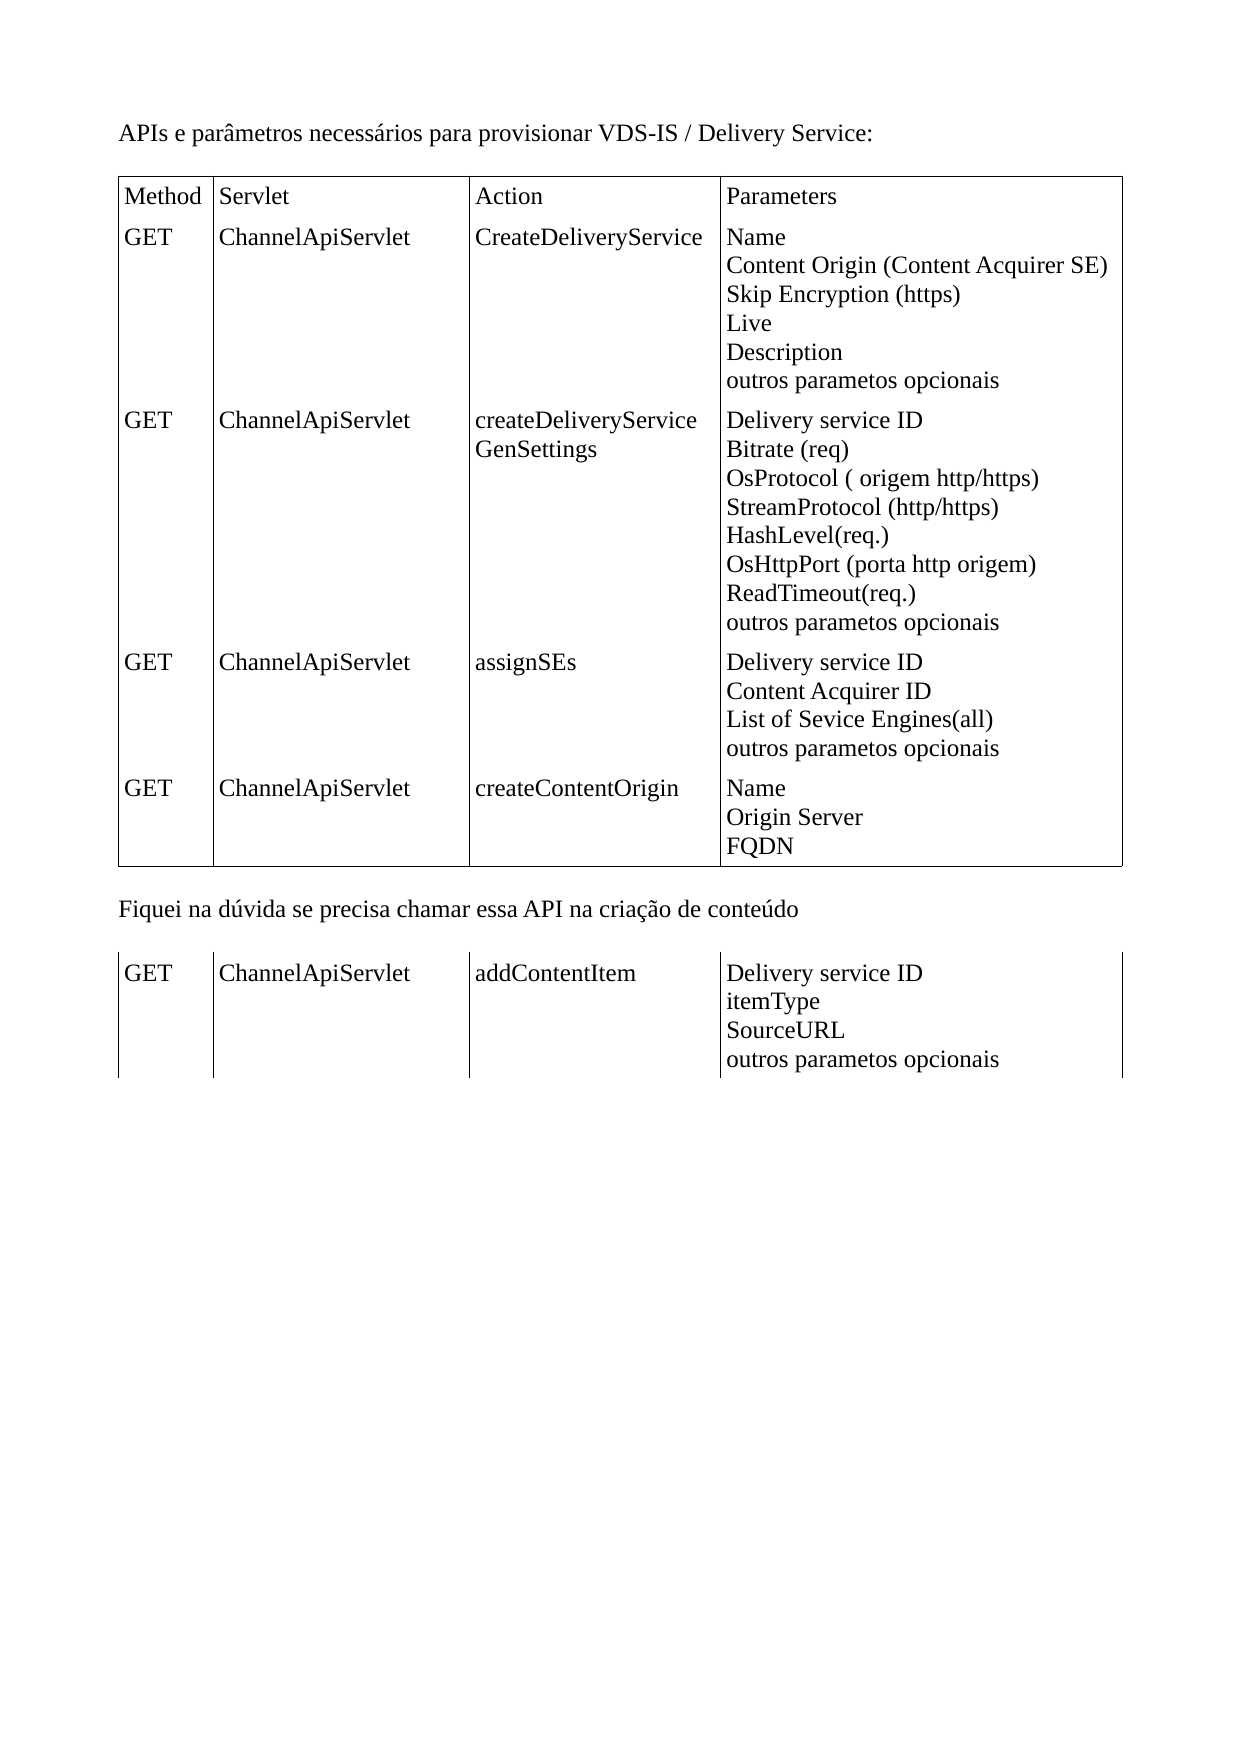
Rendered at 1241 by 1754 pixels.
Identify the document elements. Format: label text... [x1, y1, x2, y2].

table_cell Delivery service ID Content Acquirer ID List of Sevice Engines(all) outros parametos opcionais [721, 641, 1122, 768]
table_header Parameters [721, 177, 1122, 216]
table_header Action [470, 177, 720, 216]
text APIs e parâmetros necessários para provisionar VDS-IS / Delivery Service: [118, 118, 1122, 147]
table_header addContentItem [470, 952, 720, 1078]
table_cell GET [119, 641, 213, 768]
table_cell ChannelApiServlet [214, 768, 469, 866]
table_cell createContentOrigin [470, 768, 720, 866]
table_cell GET [119, 216, 213, 400]
table_header Method [119, 177, 213, 216]
table_cell createDeliveryServiceGenSettings [470, 400, 720, 641]
table_header Servlet [214, 177, 469, 216]
table_cell ChannelApiServlet [214, 400, 469, 641]
table_cell CreateDeliveryService [470, 216, 720, 400]
table_cell Name Origin Server FQDN [721, 768, 1122, 866]
table_header GET [119, 952, 213, 1078]
table_header Delivery service ID itemType SourceURL outros parametos opcionais [721, 952, 1122, 1078]
table_cell GET [119, 768, 213, 866]
text Fiquei na dúvida se precisa chamar essa API na criação de conteúdo [118, 894, 1122, 923]
table_cell Delivery service ID Bitrate (req) OsProtocol ( origem http/https) StreamProtocol (http/https) HashLevel(req.) OsHttpPort (porta http origem) ReadTimeout(req.) outros parametos opcionais [721, 400, 1122, 641]
table_cell ChannelApiServlet [214, 641, 469, 768]
table_cell ChannelApiServlet [214, 216, 469, 400]
table_header ChannelApiServlet [214, 952, 469, 1078]
table_cell GET [119, 400, 213, 641]
table_cell Name Content Origin (Content Acquirer SE) Skip Encryption (https) Live Description outros parametos opcionais [721, 216, 1122, 400]
table_cell assignSEs [470, 641, 720, 768]
